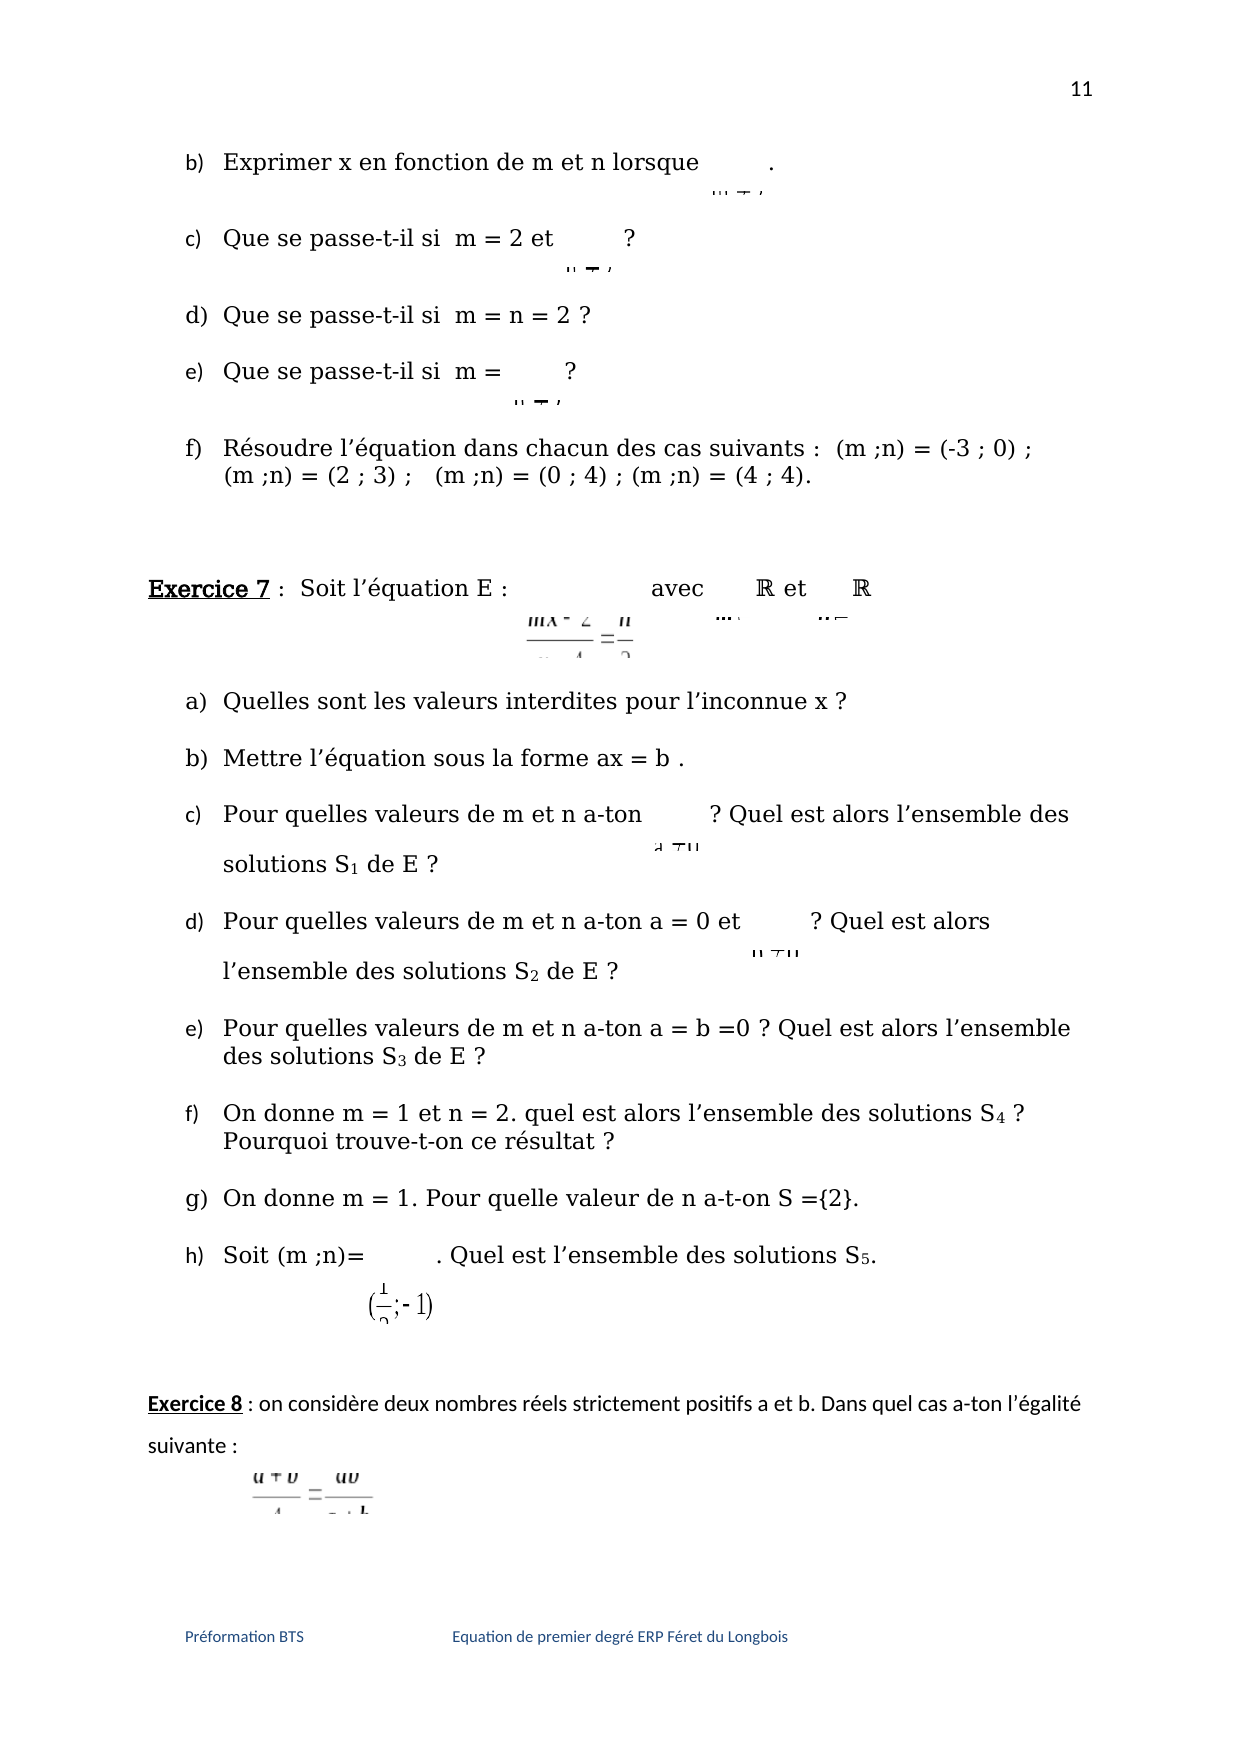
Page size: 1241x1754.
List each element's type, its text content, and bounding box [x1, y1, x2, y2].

list Pour quelles valeurs de m et n a-ton a = b =0 ? Quel est alors l’ensemble des solutions S3 de E ? [185, 1013, 1093, 1069]
list Quelles sont les valeurs interdites pour l’inconnue x ? [185, 687, 1093, 714]
list Que se passe-t-il si m = ? [185, 357, 1093, 404]
list Que se passe-t-il si m = n = 2 ? [185, 300, 1093, 328]
list Soit (m ;n)=. Quel est l’ensemble des solutions S5. [185, 1240, 1093, 1324]
list Mettre l’équation sous la forme ax = b . [185, 743, 1093, 771]
list Pour quelles valeurs de m et n a-ton a = 0 et ? Quel est alors l’ensemble des solutions S2 de E ? [185, 907, 1093, 984]
text Exercice 7 : Soit l’équation E : avec ℝ et ℝ [148, 574, 1093, 657]
list Que se passe-t-il si m = 2 et ? [185, 224, 1093, 271]
list On donne m = 1. Pour quelle valeur de n a-t-on S ={2}. [185, 1184, 1093, 1211]
list On donne m = 1 et n = 2. quel est alors l’ensemble des solutions S4 ? Pourquoi trouve-t-on ce résultat ? [185, 1099, 1093, 1154]
list Exprimer x en fonction de m et n lorsque . [185, 148, 1093, 195]
list Résoudre l’équation dans chacun des cas suivants : (m ;n) = (-3 ; 0) ; (m ;n) = (2 ; 3) ; (m ;n) = (0 ; 4) ; (m ;n) = (4 ; 4). [185, 433, 1093, 488]
list Pour quelles valeurs de m et n a-ton ? Quel est alors l’ensemble des solutions S1 de E ? [185, 800, 1093, 878]
text Exercice 8 : on considère deux nombres réels strictement positifs a et b. Dans quel cas a-ton l’égalité suivante : [148, 1389, 1093, 1514]
